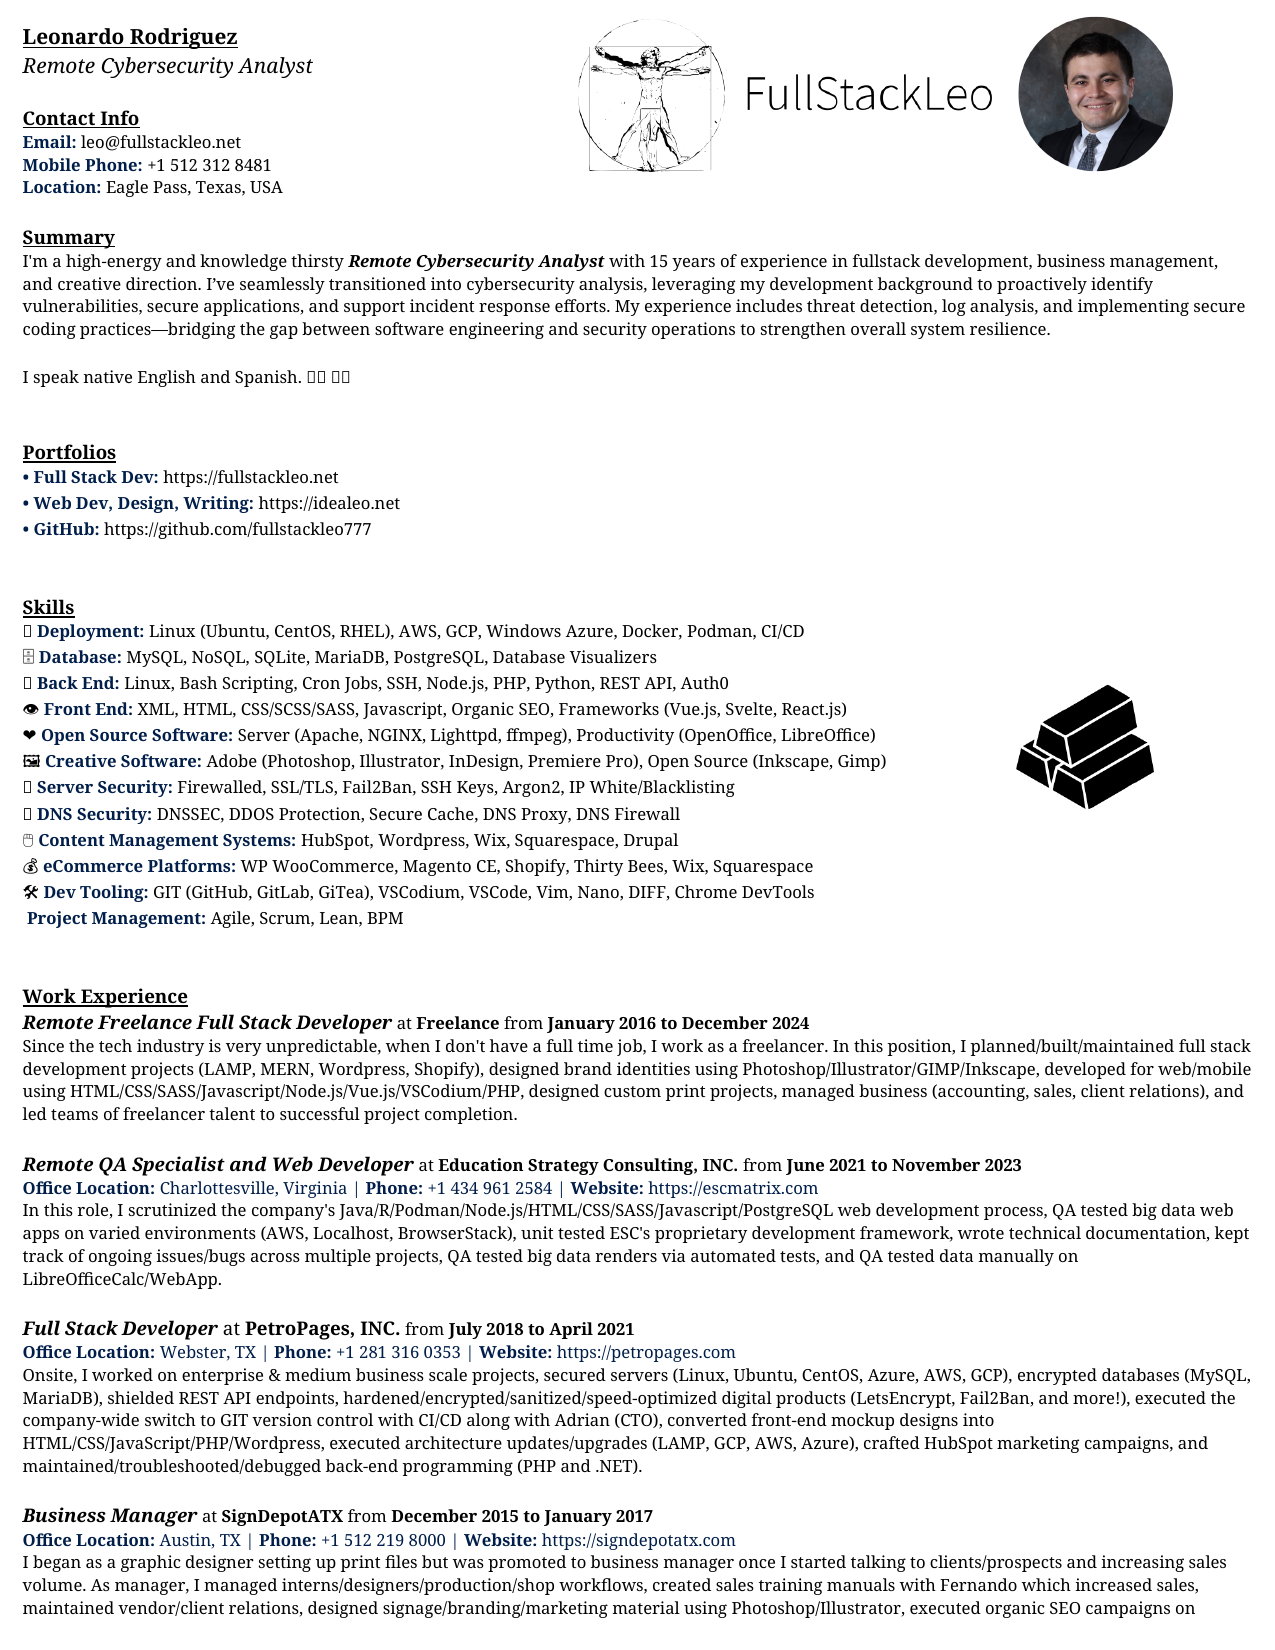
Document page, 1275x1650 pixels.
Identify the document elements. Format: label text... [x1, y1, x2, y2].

text Office Location: Austin, TX | Phone: +1 512 219 8000 | Website: https://signdepotatx.com [22, 1528, 1252, 1551]
text I'm a high-energy and knowledge thirsty Remote Cybersecurity Analyst with 15 years of experience in fullstack development, business management, and creative direction. I’ve seamlessly transitioned into cybersecurity analysis, leveraging my development background to proactively identify vulnerabilities, secure applications, and support incident response efforts. My experience includes threat detection, log analysis, and implementing secure coding practices—bridging the gap between software engineering and security operations to strengthen overall system resilience. [22, 249, 1252, 340]
text Onsite, I worked on enterprise & medium business scale projects, secured servers (Linux, Ubuntu, CentOS, Azure, AWS, GCP), encrypted databases (MySQL, MariaDB), shielded REST API endpoints, hardened/encrypted/sanitized/speed-optimized digital products (LetsEncrypt, Fail2Ban, and more!), executed the company-wide switch to GIT version control with CI/CD along with Adrian (CTO), converted front-end mockup designs into HTML/CSS/JavaScript/PHP/Wordpress, executed architecture updates/upgrades (LAMP, GCP, AWS, Azure), crafted HubSpot marketing campaigns, and maintained/troubleshooted/debugged back-end programming (PHP and .NET). [22, 1364, 1252, 1477]
text Remote Freelance Full Stack Developer at Freelance from January 2016 to December 2024 [22, 1009, 1252, 1034]
text ❤️ Open Source Software: Server (Apache, NGINX, Lighttpd, ffmpeg), Productivity (OpenOffice, LibreOffice) [22, 724, 999, 747]
text [1175, 51, 1252, 79]
text 🧠 Back End: Linux, Bash Scripting, Cron Jobs, SSH, Node.js, PHP, Python, REST API, Auth0 [22, 672, 999, 695]
text Skills [22, 594, 1252, 620]
text [993, 130, 1017, 153]
text Full Stack Developer at PetroPages, INC. from July 2018 to April 2021 [22, 1315, 1252, 1341]
text Mobile Phone: +1 512 312 8481 [22, 153, 1252, 176]
text Business Manager at SignDepotATX from December 2015 to January 2017 [22, 1503, 1252, 1528]
text [1175, 105, 1252, 130]
text • Web Dev, Design, Writing: https://idealeo.net [22, 491, 1252, 514]
text 🔑 DNS Security: DNSSEC, DDOS Protection, Secure Cache, DNS Proxy, DNS Firewall [22, 802, 999, 825]
text [993, 22, 1017, 51]
picture [576, 17, 993, 173]
text Portfolios [22, 440, 1252, 465]
text 🖼️ Creative Software: Adobe (Photoshop, Illustrator, InDesign, Premiere Pro), Open Source (Inkscape, Gimp) [22, 750, 999, 773]
text Office Location: Charlottesville, Virginia | Phone: +1 434 961 2584 | Website: https://escmatrix.com [22, 1176, 1252, 1199]
text Remote Cybersecurity Analyst [22, 51, 576, 79]
text Office Location: Webster, TX | Phone: +1 281 316 0353 | Website: https://petropages.com [22, 1341, 1252, 1364]
text 🛠️ Dev Tooling: GIT (GitHub, GitLab, GiTea), VSCodium, VSCode, Vim, Nano, DIFF, Chrome DevTools [22, 880, 1252, 903]
text [1175, 22, 1252, 51]
text 💰 eCommerce Platforms: WP WooCommerce, Magento CE, Shopify, Thirty Bees, Wix, Squarespace [22, 854, 1252, 877]
picture [999, 661, 1171, 832]
text 🔐 Server Security: Firewalled, SSL/TLS, Fail2Ban, SSH Keys, Argon2, IP White/Blacklisting [22, 776, 999, 799]
text Email: leo@fullstackleo.net [22, 130, 576, 153]
text [1171, 672, 1252, 695]
text [1171, 802, 1252, 825]
text 🌐 Deployment: Linux (Ubuntu, CentOS, RHEL), AWS, GCP, Windows Azure, Docker, Podman, CI/CD [22, 620, 1252, 643]
text Work Experience [22, 983, 1252, 1009]
text I began as a graphic designer setting up print files but was promoted to business manager once I started talking to clients/prospects and increasing sales volume. As manager, I managed interns/designers/production/shop workflows, created sales training manuals with Fernando which increased sales, maintained vendor/client relations, designed signage/branding/marketing material using Photoshop/Illustrator, executed organic SEO campaigns on [22, 1551, 1252, 1619]
text [1171, 776, 1252, 799]
text Remote QA Specialist and Web Developer at Education Strategy Consulting, INC. from June 2021 to November 2023 [22, 1151, 1252, 1176]
text Summary [22, 224, 1252, 249]
text [1175, 130, 1252, 153]
text In this role, I scrutinized the company's Java/R/Podman/Node.js/HTML/CSS/SASS/Javascript/PostgreSQL web development process, QA tested big data web apps on varied environments (AWS, Localhost, BrowserStack), unit tested ESC's proprietary development framework, wrote technical documentation, kept track of ongoing issues/bugs across multiple projects, QA tested big data renders via automated tests, and QA tested data manually on LibreOfficeCalc/WebApp. [22, 1199, 1252, 1290]
text [993, 105, 1017, 130]
text 👨‍💼 Project Management: Agile, Scrum, Lean, BPM [22, 906, 1252, 929]
text [993, 51, 1017, 79]
text Since the tech industry is very unpredictable, when I don't have a full time job, I work as a freelancer. In this position, I planned/built/maintained full stack development projects (LAMP, MERN, Wordpress, Shopify), designed brand identities using Photoshop/Illustrator/GIMP/Inkscape, developed for web/mobile using HTML/CSS/SASS/Javascript/Node.js/Vue.js/VSCodium/PHP, designed custom print projects, managed business (accounting, sales, client relations), and led teams of freelancer talent to successful project completion. [22, 1034, 1252, 1125]
text I speak native English and Spanish. 🇲🇽 🇺🇲 [22, 366, 1252, 389]
text Location: Eagle Pass, Texas, USA [22, 176, 1252, 198]
text • Full Stack Dev: https://fullstackleo.net [22, 465, 1252, 488]
picture [1017, 16, 1175, 173]
text • GitHub: https://github.com/fullstackleo777 [22, 517, 1252, 540]
text Leonardo Rodriguez [22, 22, 576, 51]
text 🖱️ Content Management Systems: HubSpot, Wordpress, Wix, Squarespace, Drupal [22, 828, 1252, 851]
text 🗄️ Database: MySQL, NoSQL, SQLite, MariaDB, PostgreSQL, Database Visualizers [22, 646, 1252, 669]
text 👁️ Front End: XML, HTML, CSS/SCSS/SASS, Javascript, Organic SEO, Frameworks (Vue.js, Svelte, React.js) [22, 698, 999, 721]
text Contact Info [22, 105, 576, 130]
